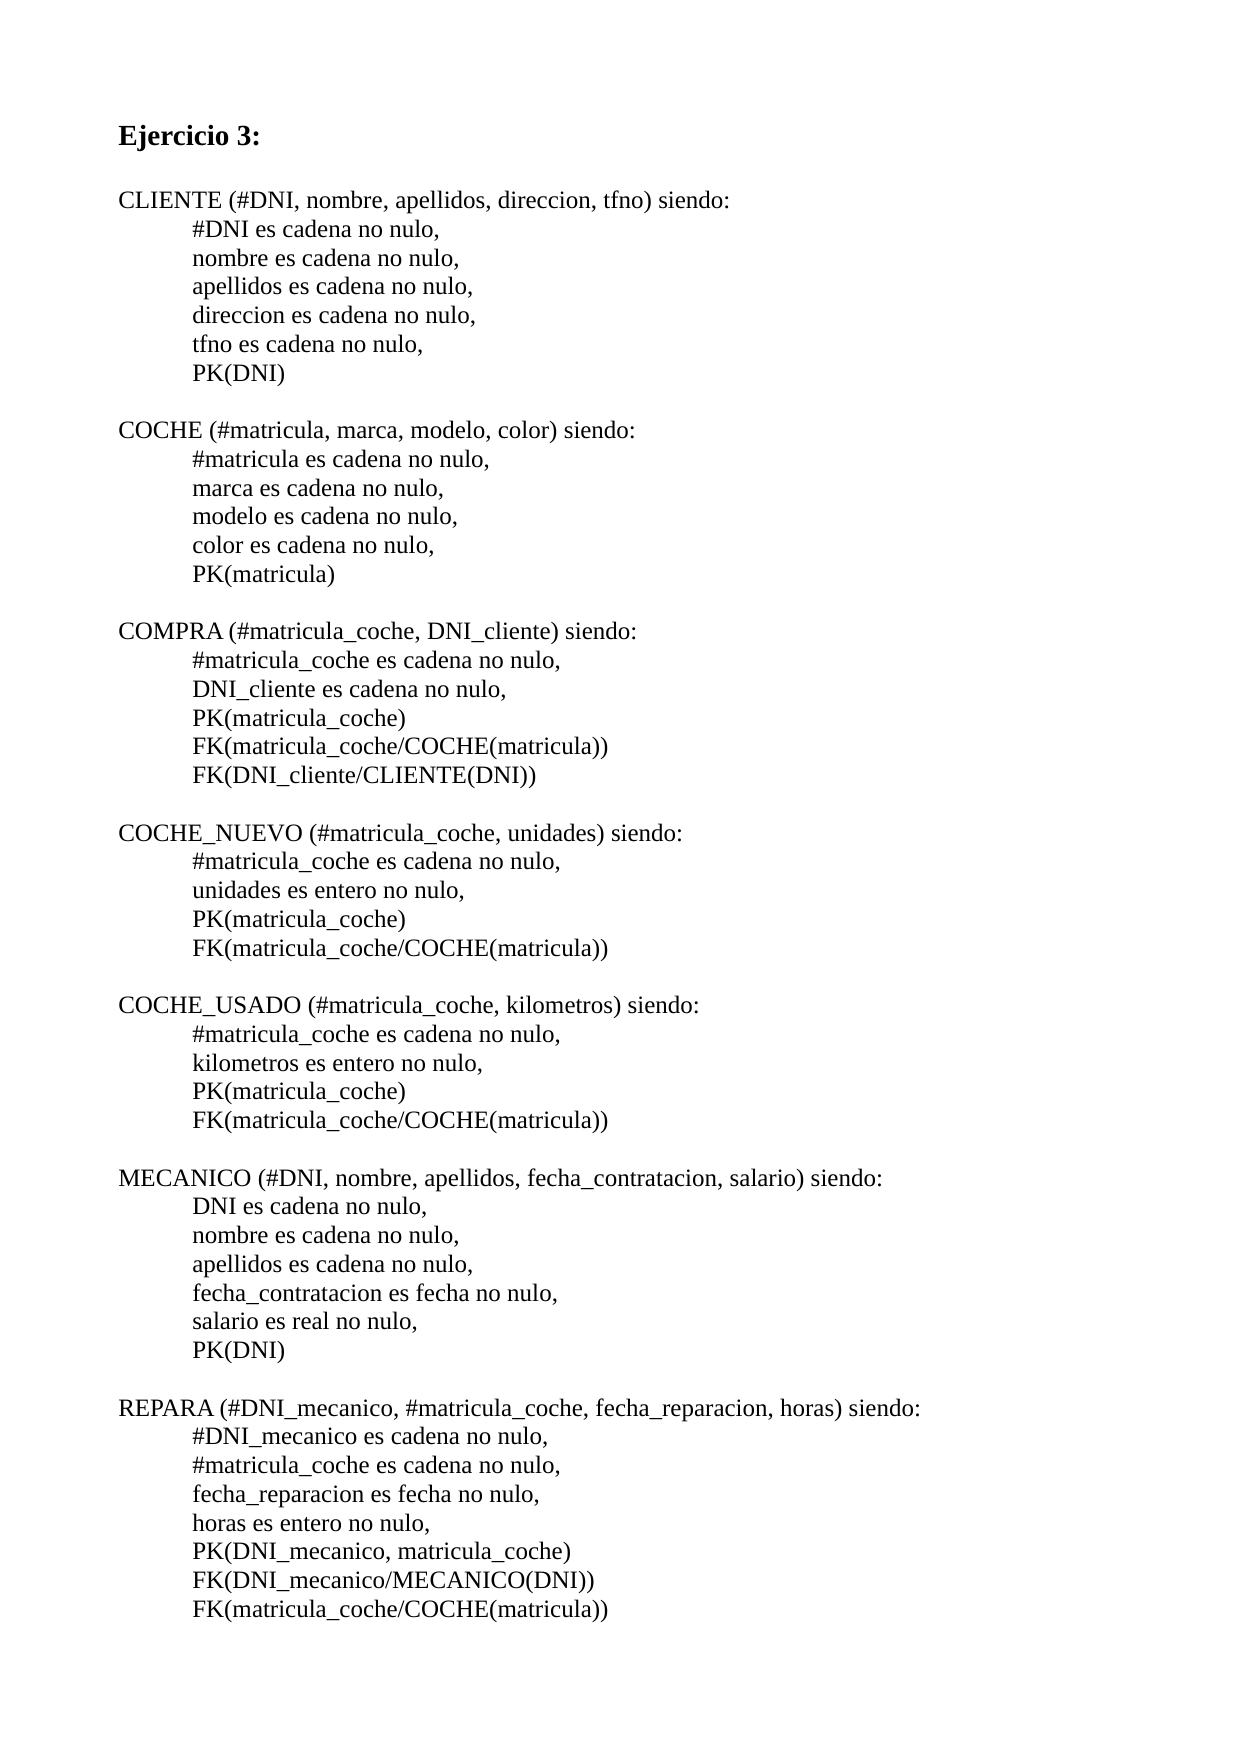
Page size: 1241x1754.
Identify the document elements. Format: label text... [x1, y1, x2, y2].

text #matricula_coche es cadena no nulo, [118, 1450, 1122, 1479]
text #matricula_coche es cadena no nulo, [118, 1019, 1122, 1048]
text CLIENTE (#DNI, nombre, apellidos, direccion, tfno) siendo: [118, 185, 1122, 214]
text apellidos es cadena no nulo, [118, 271, 1122, 300]
text FK(matricula_coche/COCHE(matricula)) [118, 1105, 1122, 1134]
text COCHE (#matricula, marca, modelo, color) siendo: [118, 415, 1122, 444]
text salario es real no nulo, [118, 1306, 1122, 1335]
text #matricula_coche es cadena no nulo, [118, 846, 1122, 875]
text REPARA (#DNI_mecanico, #matricula_coche, fecha_reparacion, horas) siendo: [118, 1393, 1122, 1421]
text FK(DNI_mecanico/MECANICO(DNI)) [118, 1565, 1122, 1594]
text COCHE_USADO (#matricula_coche, kilometros) siendo: [118, 990, 1122, 1019]
text FK(matricula_coche/COCHE(matricula)) [118, 731, 1122, 760]
text COMPRA (#matricula_coche, DNI_cliente) siendo: [118, 616, 1122, 645]
text unidades es entero no nulo, [118, 875, 1122, 904]
text apellidos es cadena no nulo, [118, 1249, 1122, 1278]
text PK(DNI_mecanico, matricula_coche) [118, 1536, 1122, 1565]
text PK(matricula_coche) [118, 1076, 1122, 1105]
text PK(matricula_coche) [118, 904, 1122, 933]
text color es cadena no nulo, [118, 530, 1122, 559]
text kilometros es entero no nulo, [118, 1048, 1122, 1076]
text COCHE_NUEVO (#matricula_coche, unidades) siendo: [118, 818, 1122, 846]
text marca es cadena no nulo, [118, 473, 1122, 501]
text fecha_reparacion es fecha no nulo, [118, 1479, 1122, 1508]
text FK(matricula_coche/COCHE(matricula)) [118, 933, 1122, 961]
text nombre es cadena no nulo, [118, 1220, 1122, 1249]
text DNI_cliente es cadena no nulo, [118, 674, 1122, 703]
text tfno es cadena no nulo, [118, 329, 1122, 358]
text horas es entero no nulo, [118, 1508, 1122, 1536]
text PK(DNI) [118, 358, 1122, 386]
text nombre es cadena no nulo, [118, 243, 1122, 271]
text PK(DNI) [118, 1335, 1122, 1364]
text DNI es cadena no nulo, [118, 1191, 1122, 1220]
text #DNI es cadena no nulo, [118, 214, 1122, 243]
text #matricula es cadena no nulo, [118, 444, 1122, 473]
text #matricula_coche es cadena no nulo, [118, 645, 1122, 674]
text Ejercicio 3: [118, 118, 1122, 152]
text modelo es cadena no nulo, [118, 501, 1122, 530]
text MECANICO (#DNI, nombre, apellidos, fecha_contratacion, salario) siendo: [118, 1163, 1122, 1191]
text direccion es cadena no nulo, [118, 300, 1122, 329]
text FK(matricula_coche/COCHE(matricula)) [118, 1594, 1122, 1623]
text PK(matricula_coche) [118, 703, 1122, 731]
text #DNI_mecanico es cadena no nulo, [118, 1421, 1122, 1450]
text FK(DNI_cliente/CLIENTE(DNI)) [118, 760, 1122, 789]
text PK(matricula) [118, 559, 1122, 588]
text fecha_contratacion es fecha no nulo, [118, 1278, 1122, 1306]
